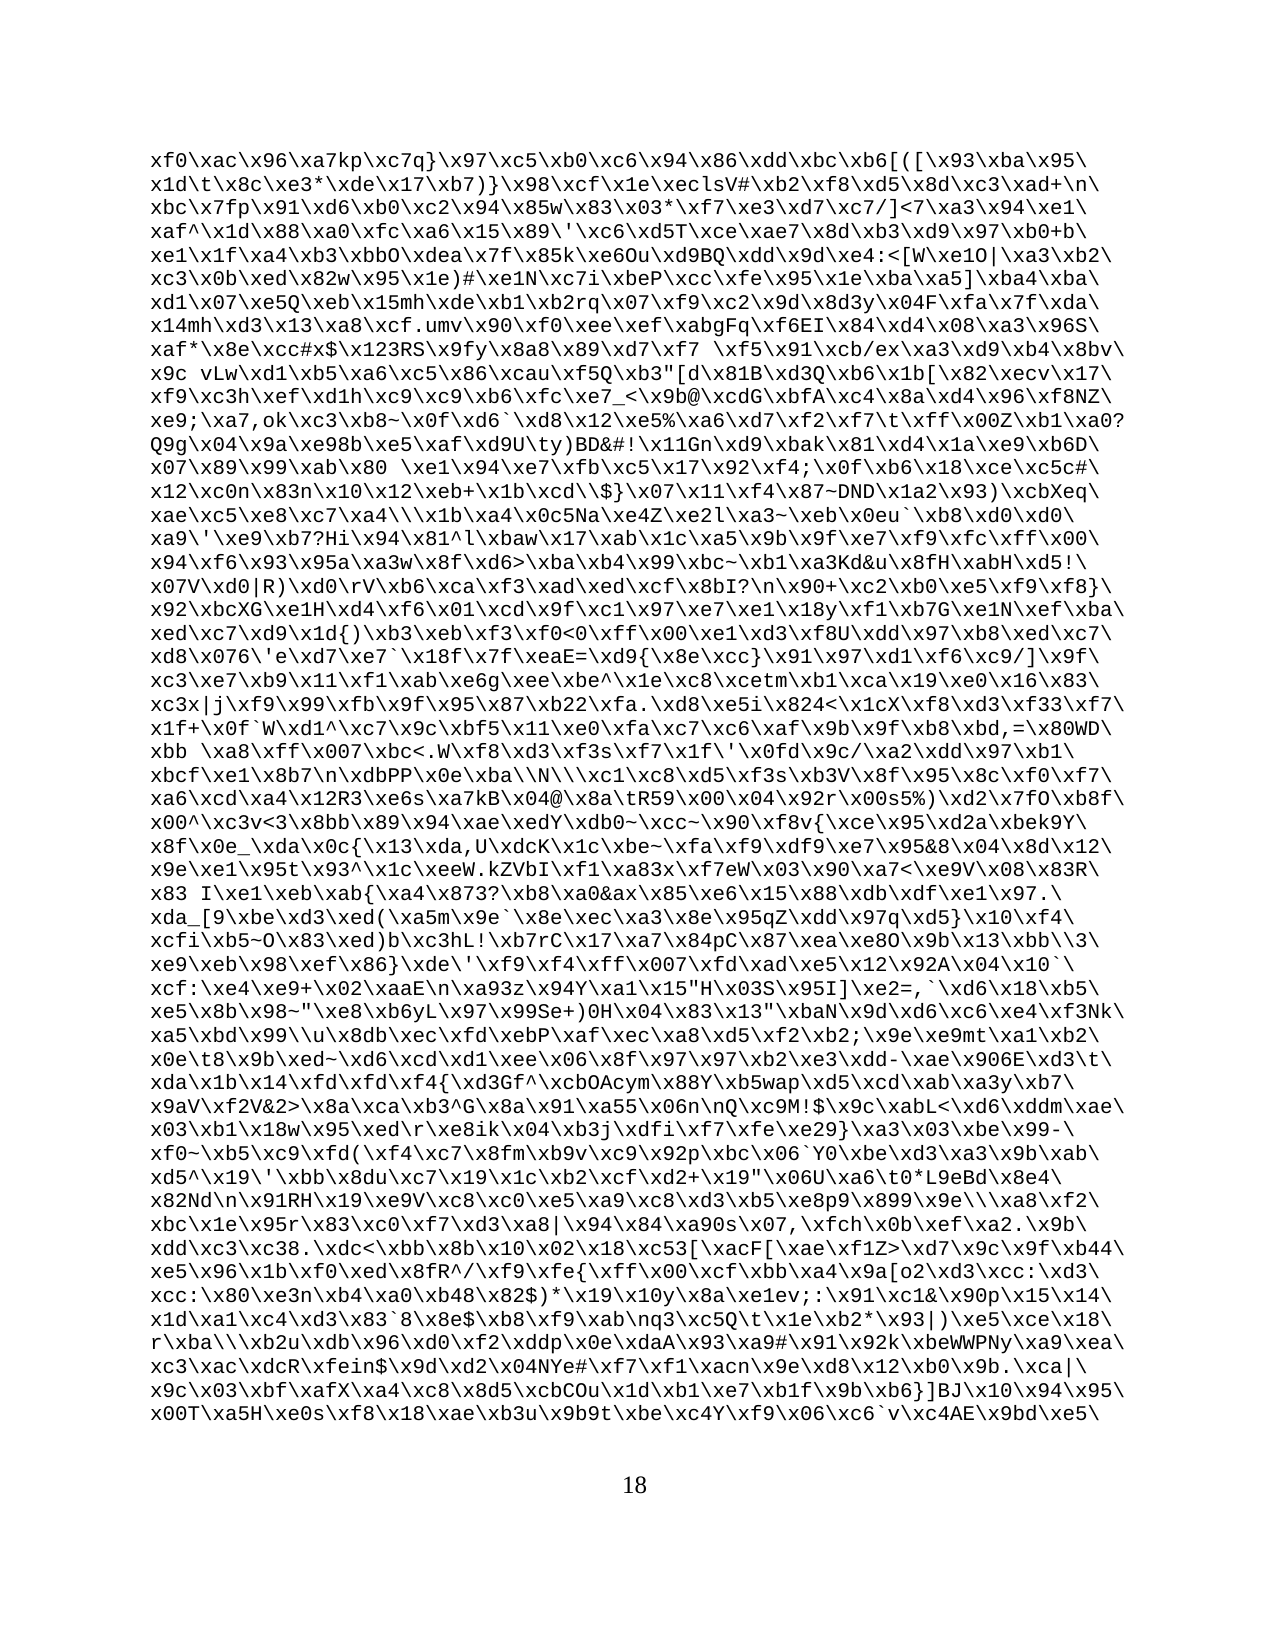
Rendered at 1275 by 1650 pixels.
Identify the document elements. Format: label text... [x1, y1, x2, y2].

text xf0\xac\x96\xa7kp\xc7q}\x97\xc5\xb0\xc6\x94\x86\xdd\xbc\xb6[([\x93\xba\x95\x1d\t\x8c\xe3*\xde\x17\xb7)}\x98\xcf\x1e\xeclsV#\xb2\xf8\xd5\x8d\xc3\xad+\n\xbc\x7fp\x91\xd6\xb0\xc2\x94\x85w\x83\x03*\xf7\xe3\xd7\xc7/]<7\xa3\x94\xe1\xaf^\x1d\x88\xa0\xfc\xa6\x15\x89\'\xc6\xd5T\xce\xae7\x8d\xb3\xd9\x97\xb0+b\xe1\x1f\xa4\xb3\xbbO\xdea\x7f\x85k\xe6Ou\xd9BQ\xdd\x9d\xe4:<[W\xe1O|\xa3\xb2\xc3\x0b\xed\x82w\x95\x1e)#\xe1N\xc7i\xbeP\xcc\xfe\x95\x1e\xba\xa5]\xba4\xba\xd1\x07\xe5Q\xeb\x15mh\xde\xb1\xb2rq\x07\xf9\xc2\x9d\x8d3y\x04F\xfa\x7f\xda\x14mh\xd3\x13\xa8\xcf.umv\x90\xf0\xee\xef\xabgFq\xf6EI\x84\xd4\x08\xa3\x96S\xaf*\x8e\xcc#x$\x123RS\x9fy\x8a8\x89\xd7\xf7 \xf5\x91\xcb/ex\xa3\xd9\xb4\x8bv\x9c vLw\xd1\xb5\xa6\xc5\x86\xcau\xf5Q\xb3"[d\x81B\xd3Q\xb6\x1b[\x82\xecv\x17\xf9\xc3h\xef\xd1h\xc9\xc9\xb6\xfc\xe7_<\x9b@\xcdG\xbfA\xc4\x8a\xd4\x96\xf8NZ\xe9;\xa7,ok\xc3\xb8~\x0f\xd6`\xd8\x12\xe5%\xa6\xd7\xf2\xf7\t\xff\x00Z\xb1\xa0?Q9g\x04\x9a\xe98b\xe5\xaf\xd9U\ty)BD&#!\x11Gn\xd9\xbak\x81\xd4\x1a\xe9\xb6D\x07\x89\x99\xab\x80 \xe1\x94\xe7\xfb\xc5\x17\x92\xf4;\x0f\xb6\x18\xce\xc5c#\x12\xc0n\x83n\x10\x12\xeb+\x1b\xcd\\$}\x07\x11\xf4\x87~DND\x1a2\x93)\xcbXeq\xae\xc5\xe8\xc7\xa4\\\x1b\xa4\x0c5Na\xe4Z\xe2l\xa3~\xeb\x0eu`\xb8\xd0\xd0\xa9\'\xe9\xb7?Hi\x94\x81^l\xbaw\x17\xab\x1c\xa5\x9b\x9f\xe7\xf9\xfc\xff\x00\x94\xf6\x93\x95a\xa3w\x8f\xd6>\xba\xb4\x99\xbc~\xb1\xa3Kd&u\x8fH\xabH\xd5!\x07V\xd0|R)\xd0\rV\xb6\xca\xf3\xad\xed\xcf\x8bI?\n\x90+\xc2\xb0\xe5\xf9\xf8}\x92\xbcXG\xe1H\xd4\xf6\x01\xcd\x9f\xc1\x97\xe7\xe1\x18y\xf1\xb7G\xe1N\xef\xba\xed\xc7\xd9\x1d{)\xb3\xeb\xf3\xf0<0\xff\x00\xe1\xd3\xf8U\xdd\x97\xb8\xed\xc7\xd8\x076\'e\xd7\xe7`\x18f\x7f\xeaE=\xd9{\x8e\xcc}\x91\x97\xd1\xf6\xc9/]\x9f\xc3\xe7\xb9\x11\xf1\xab\xe6g\xee\xbe^\x1e\xc8\xcetm\xb1\xca\x19\xe0\x16\x83\xc3x|j\xf9\x99\xfb\x9f\x95\x87\xb22\xfa.\xd8\xe5i\x824<\x1cX\xf8\xd3\xf33\xf7\x1f+\x0f`W\xd1^\xc7\x9c\xbf5\x11\xe0\xfa\xc7\xc6\xaf\x9b\x9f\xb8\xbd,=\x80WD\xbb \xa8\xff\x007\xbc<.W\xf8\xd3\xf3s\xf7\x1f\'\x0fd\x9c/\xa2\xdd\x97\xb1\xbcf\xe1\x8b7\n\xdbPP\x0e\xba\\N\\\xc1\xc8\xd5\xf3s\xb3V\x8f\x95\x8c\xf0\xf7\xa6\xcd\xa4\x12R3\xe6s\xa7kB\x04@\x8a\tR59\x00\x04\x92r\x00s5%)\xd2\x7fO\xb8f\x00^\xc3v<3\x8bb\x89\x94\xae\xedY\xdb0~\xcc~\x90\xf8v{\xce\x95\xd2a\xbek9Y\x8f\x0e_\xda\x0c{\x13\xda,U\xdcK\x1c\xbe~\xfa\xf9\xdf9\xe7\x95&8\x04\x8d\x12\x9e\xe1\x95t\x93^\x1c\xeeW.kZVbI\xf1\xa83x\xf7eW\x03\x90\xa7<\xe9V\x08\x83R\x83 I\xe1\xeb\xab{\xa4\x873?\xb8\xa0&ax\x85\xe6\x15\x88\xdb\xdf\xe1\x97.\xda_[9\xbe\xd3\xed(\xa5m\x9e`\x8e\xec\xa3\x8e\x95qZ\xdd\x97q\xd5}\x10\xf4\xcfi\xb5~O\x83\xed)b\xc3hL!\xb7rC\x17\xa7\x84pC\x87\xea\xe8O\x9b\x13\xbb\\3\xe9\xeb\x98\xef\x86}\xde\'\xf9\xf4\xff\x007\xfd\xad\xe5\x12\x92A\x04\x10`\xcf:\xe4\xe9+\x02\xaaE\n\xa93z\x94Y\xa1\x15"H\x03S\x95I]\xe2=,`\xd6\x18\xb5\xe5\x8b\x98~"\xe8\xb6yL\x97\x99Se+)0H\x04\x83\x13"\xbaN\x9d\xd6\xc6\xe4\xf3Nk\xa5\xbd\x99\\u\x8db\xec\xfd\xebP\xaf\xec\xa8\xd5\xf2\xb2;\x9e\xe9mt\xa1\xb2\x0e\t8\x9b\xed~\xd6\xcd\xd1\xee\x06\x8f\x97\x97\xb2\xe3\xdd-\xae\x906E\xd3\t\xda\x1b\x14\xfd\xfd\xf4{\xd3Gf^\xcbOAcym\x88Y\xb5wap\xd5\xcd\xab\xa3y\xb7\x9aV\xf2V&2>\x8a\xca\xb3^G\x8a\x91\xa55\x06n\nQ\xc9M!$\x9c\xabL<\xd6\xddm\xae\x03\xb1\x18w\x95\xed\r\xe8ik\x04\xb3j\xdfi\xf7\xfe\xe29}\xa3\x03\xbe\x99-\xf0~\xb5\xc9\xfd(\xf4\xc7\x8fm\xb9v\xc9\x92p\xbc\x06`Y0\xbe\xd3\xa3\x9b\xab\xd5^\x19\'\xbb\x8du\xc7\x19\x1c\xb2\xcf\xd2+\x19"\x06U\xa6\t0*L9eBd\x8e4\x82Nd\n\x91RH\x19\xe9V\xc8\xc0\xe5\xa9\xc8\xd3\xb5\xe8p9\x899\x9e\\\xa8\xf2\xbc\x1e\x95r\x83\xc0\xf7\xd3\xa8|\x94\x84\xa90s\x07,\xfch\x0b\xef\xa2.\x9b\xdd\xc3\xc38.\xdc<\xbb\x8b\x10\x02\x18\xc53[\xacF[\xae\xf1Z>\xd7\x9c\x9f\xb44\xe5\x96\x1b\xf0\xed\x8fR^/\xf9\xfe{\xff\x00\xcf\xbb\xa4\x9a[o2\xd3\xcc:\xd3\xcc:\x80\xe3n\xb4\xa0\xb48\x82$)*\x19\x10y\x8a\xe1ev;:\x91\xc1&\x90p\x15\x14\x1d\xa1\xc4\xd3\x83`8\x8e$\xb8\xf9\xab\nq3\xc5Q\t\x1e\xb2*\x93|)\xe5\xce\x18\r\xba\\\xb2u\xdb\x96\xd0\xf2\xddp\x0e\xdaA\x93\xa9#\x91\x92k\xbeWWPNy\xa9\xea\xc3\xac\xdcR\xfein$\x9d\xd2\x04NYe#\xf7\xf1\xacn\x9e\xd8\x12\xb0\x9b.\xca|\x9c\x03\xbf\xafX\xa4\xc8\x8d5\xcbCOu\x1d\xb1\xe7\xb1f\x9b\xb6}]BJ\x10\x94\x95\x00T\xa5H\xe0s\xf8\x18\xae\xb3u\x9b9t\xbe\xc4Y\xf9\x06\xc6`v\xc4AE\x9bd\xe5\ [150, 150, 1125, 1427]
